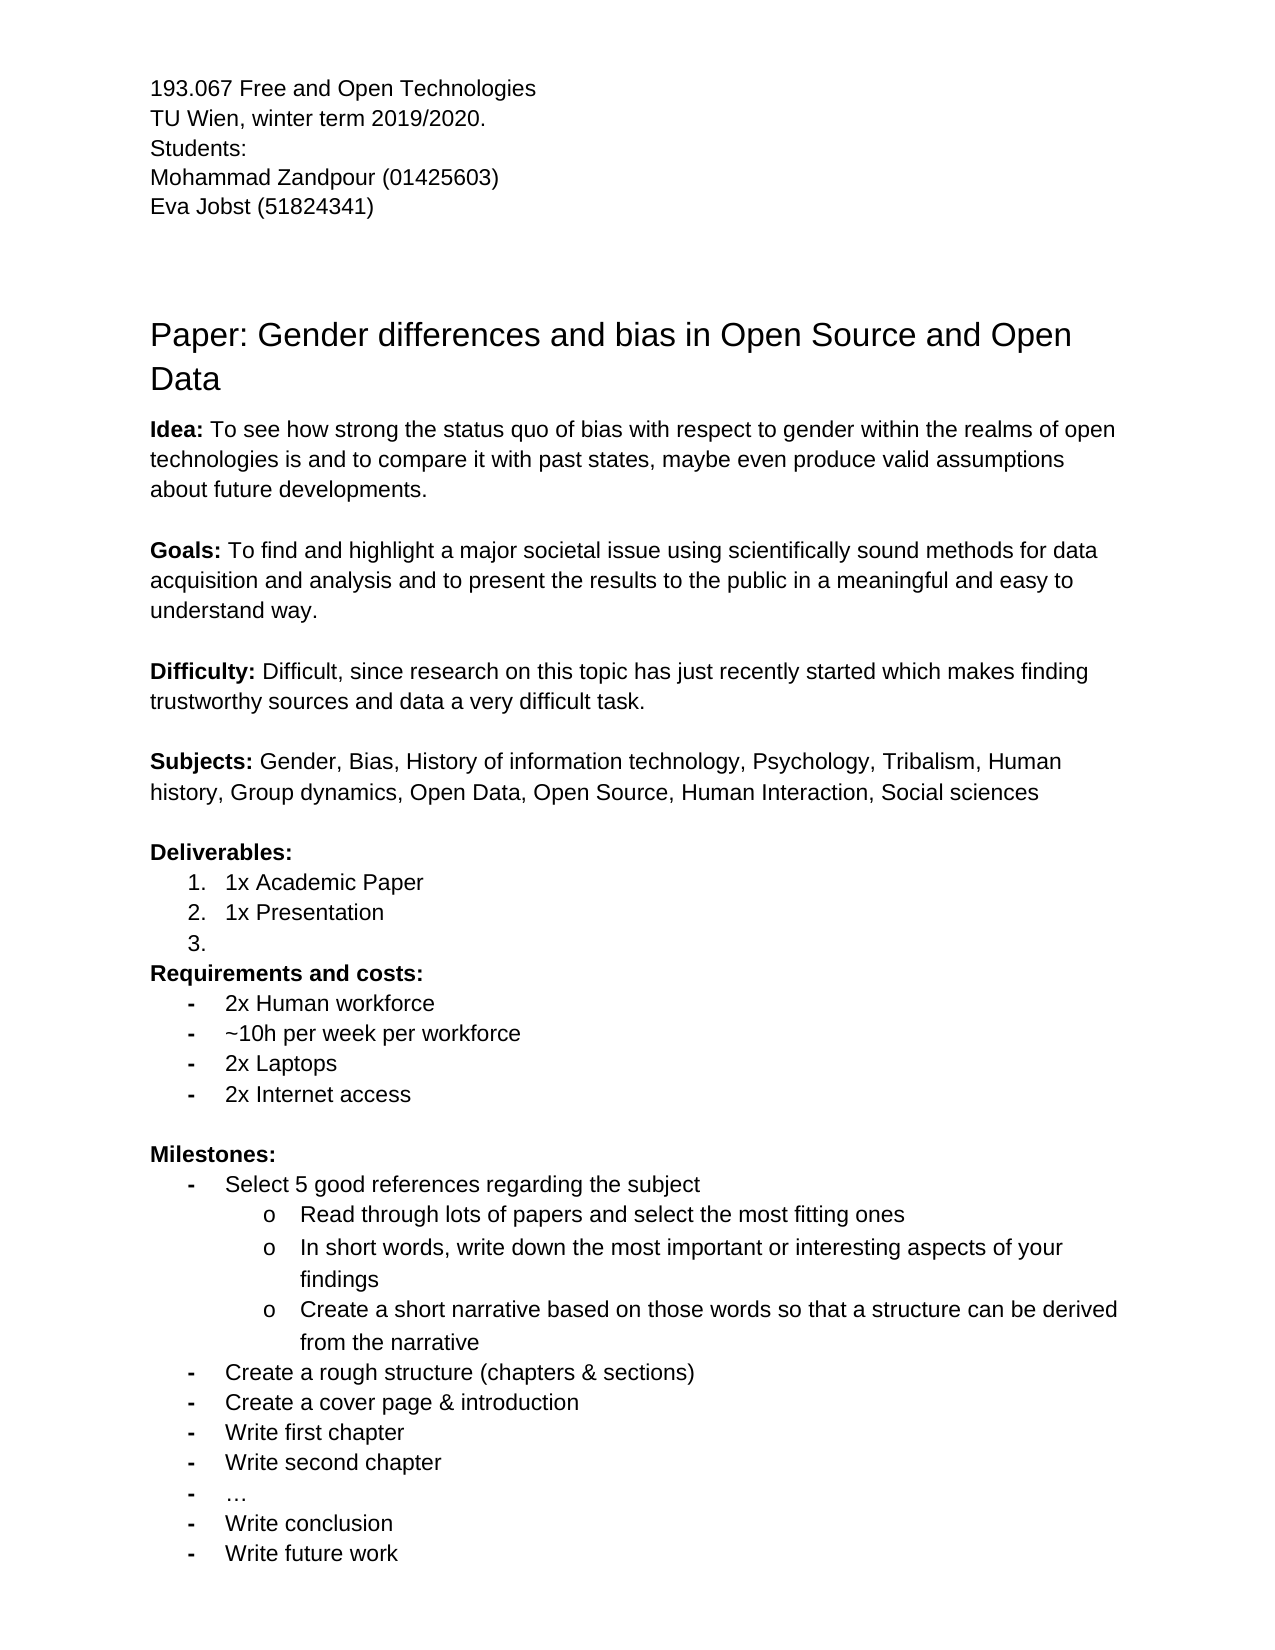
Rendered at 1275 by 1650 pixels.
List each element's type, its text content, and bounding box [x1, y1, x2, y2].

text Goals: To find and highlight a major societal issue using scientifically sound methods for data acquisition and analysis and to present the results to the public in a meaningful and easy to understand way. [150, 537, 1125, 623]
text Deliverables: [150, 839, 1125, 865]
list Create a short narrative based on those words so that a structure can be derived from the narrative [262, 1296, 1125, 1355]
list 2x Laptops [187, 1050, 1125, 1077]
list … [187, 1479, 1125, 1506]
list Write conclusion [187, 1510, 1125, 1536]
subtitle Paper: Gender differences and bias in Open Source and Open Data [150, 315, 1125, 398]
list Write second chapter [187, 1449, 1125, 1476]
text Difficulty: Difficult, since research on this topic has just recently started which makes finding trustworthy sources and data a very difficult task. [150, 658, 1125, 714]
text Subjects: Gender, Bias, History of information technology, Psychology, Tribalism, Human history, Group dynamics, Open Data, Open Source, Human Interaction, Social sciences [150, 748, 1125, 805]
list ~10h per week per workforce [187, 1020, 1125, 1046]
list 1x Academic Paper [187, 869, 1125, 895]
text Idea: To see how strong the status quo of bias with respect to gender within the realms of open technologies is and to compare it with past states, maybe even produce valid assumptions about future developments. [150, 416, 1125, 503]
text Milestones: [150, 1141, 1125, 1167]
list 2x Human workforce [187, 990, 1125, 1016]
list Write future work [187, 1540, 1125, 1566]
list Select 5 good references regarding the subject [187, 1171, 1125, 1197]
list 2x Internet access [187, 1081, 1125, 1107]
list Write first chapter [187, 1419, 1125, 1445]
list 1x Presentation [187, 899, 1125, 926]
list Create a cover page & introduction [187, 1389, 1125, 1415]
list In short words, write down the most important or interesting aspects of your findings [262, 1234, 1125, 1292]
text Requirements and costs: [150, 960, 1125, 986]
list Create a rough structure (chapters & sections) [187, 1359, 1125, 1385]
list Read through lots of papers and select the most fitting ones [262, 1201, 1125, 1230]
